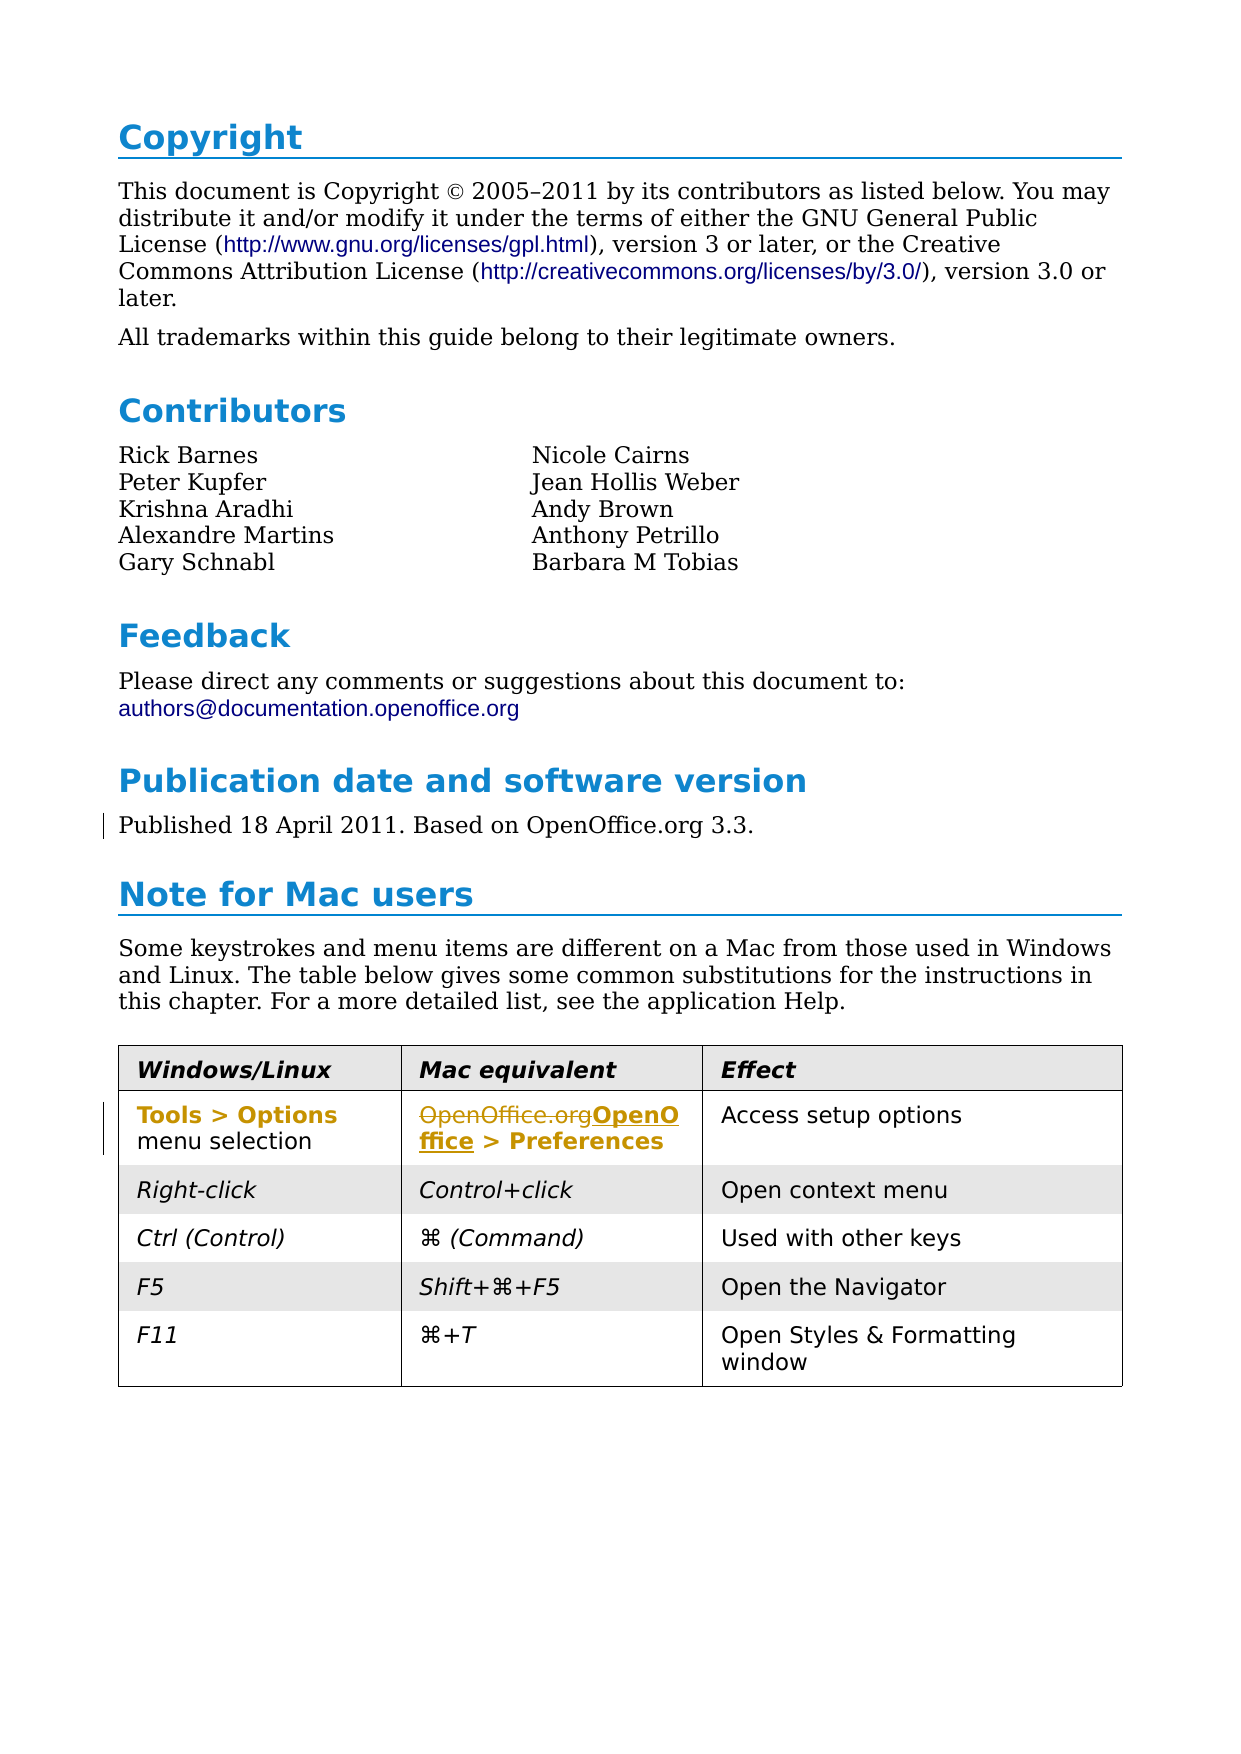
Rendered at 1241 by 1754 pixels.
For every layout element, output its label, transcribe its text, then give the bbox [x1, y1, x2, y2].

table_cell OpenOffice > Preferences [402, 1091, 702, 1165]
table_cell z (Command) [402, 1214, 702, 1262]
text Publication date and software version [118, 763, 1122, 800]
table_cell Ctrl (Control) [119, 1214, 401, 1262]
table_cell Right-click [119, 1165, 401, 1214]
table_cell Open context menu [703, 1165, 1122, 1214]
subtitle Note for Mac users [118, 875, 1122, 914]
text Feedback [118, 618, 1122, 655]
table_cell Used with other keys [703, 1214, 1122, 1262]
table_header Windows/Linux [119, 1046, 401, 1090]
table_cell z+T [402, 1311, 702, 1386]
table_cell Open the Navigator [703, 1262, 1122, 1311]
table_cell Access setup options [703, 1091, 1122, 1165]
table_cell Shift+z+F5 [402, 1262, 702, 1311]
table_cell Control+click [402, 1165, 702, 1214]
table_cell F5 [119, 1262, 401, 1311]
table_header Mac equivalent [402, 1046, 702, 1090]
text Some keystrokes and menu items are different on a Mac from those used in Windows and Linux. The table below gives some common substitutions for the instructions in this chapter. For a more detailed list, see the application Help. [118, 935, 1122, 1015]
text This document is Copyright © 2005–2011 by its contributors as listed below. You may distribute it and/or modify it under the terms of either the GNU General Public License (http://www.gnu.org/licenses/gpl.html), version 3 or later, or the Creative Commons Attribution License (http://creativecommons.org/licenses/by/3.0/), version 3.0 or later. [118, 178, 1122, 312]
text Contributors [118, 393, 1122, 430]
table_cell Tools > Options menu selection [119, 1091, 401, 1165]
table_cell F11 [119, 1311, 401, 1386]
subtitle Copyright [118, 118, 1122, 157]
text Published 18 April 2011. Based on OpenOffice.org 3.3. [118, 813, 1122, 839]
text All trademarks within this guide belong to their legitimate owners. [118, 324, 1122, 351]
table_cell Open Styles & Formatting window [703, 1311, 1122, 1386]
text Rick Barnes Nicole Cairns Peter Kupfer Jean Hollis Weber Krishna Aradhi Andy Brown Alexandre Martins Anthony Petrillo Gary Schnabl Barbara M Tobias [118, 443, 1122, 576]
text Please direct any comments or suggestions about this document to: authors@documentation.openoffice.org [118, 668, 1122, 721]
table_header Effect [703, 1046, 1122, 1090]
